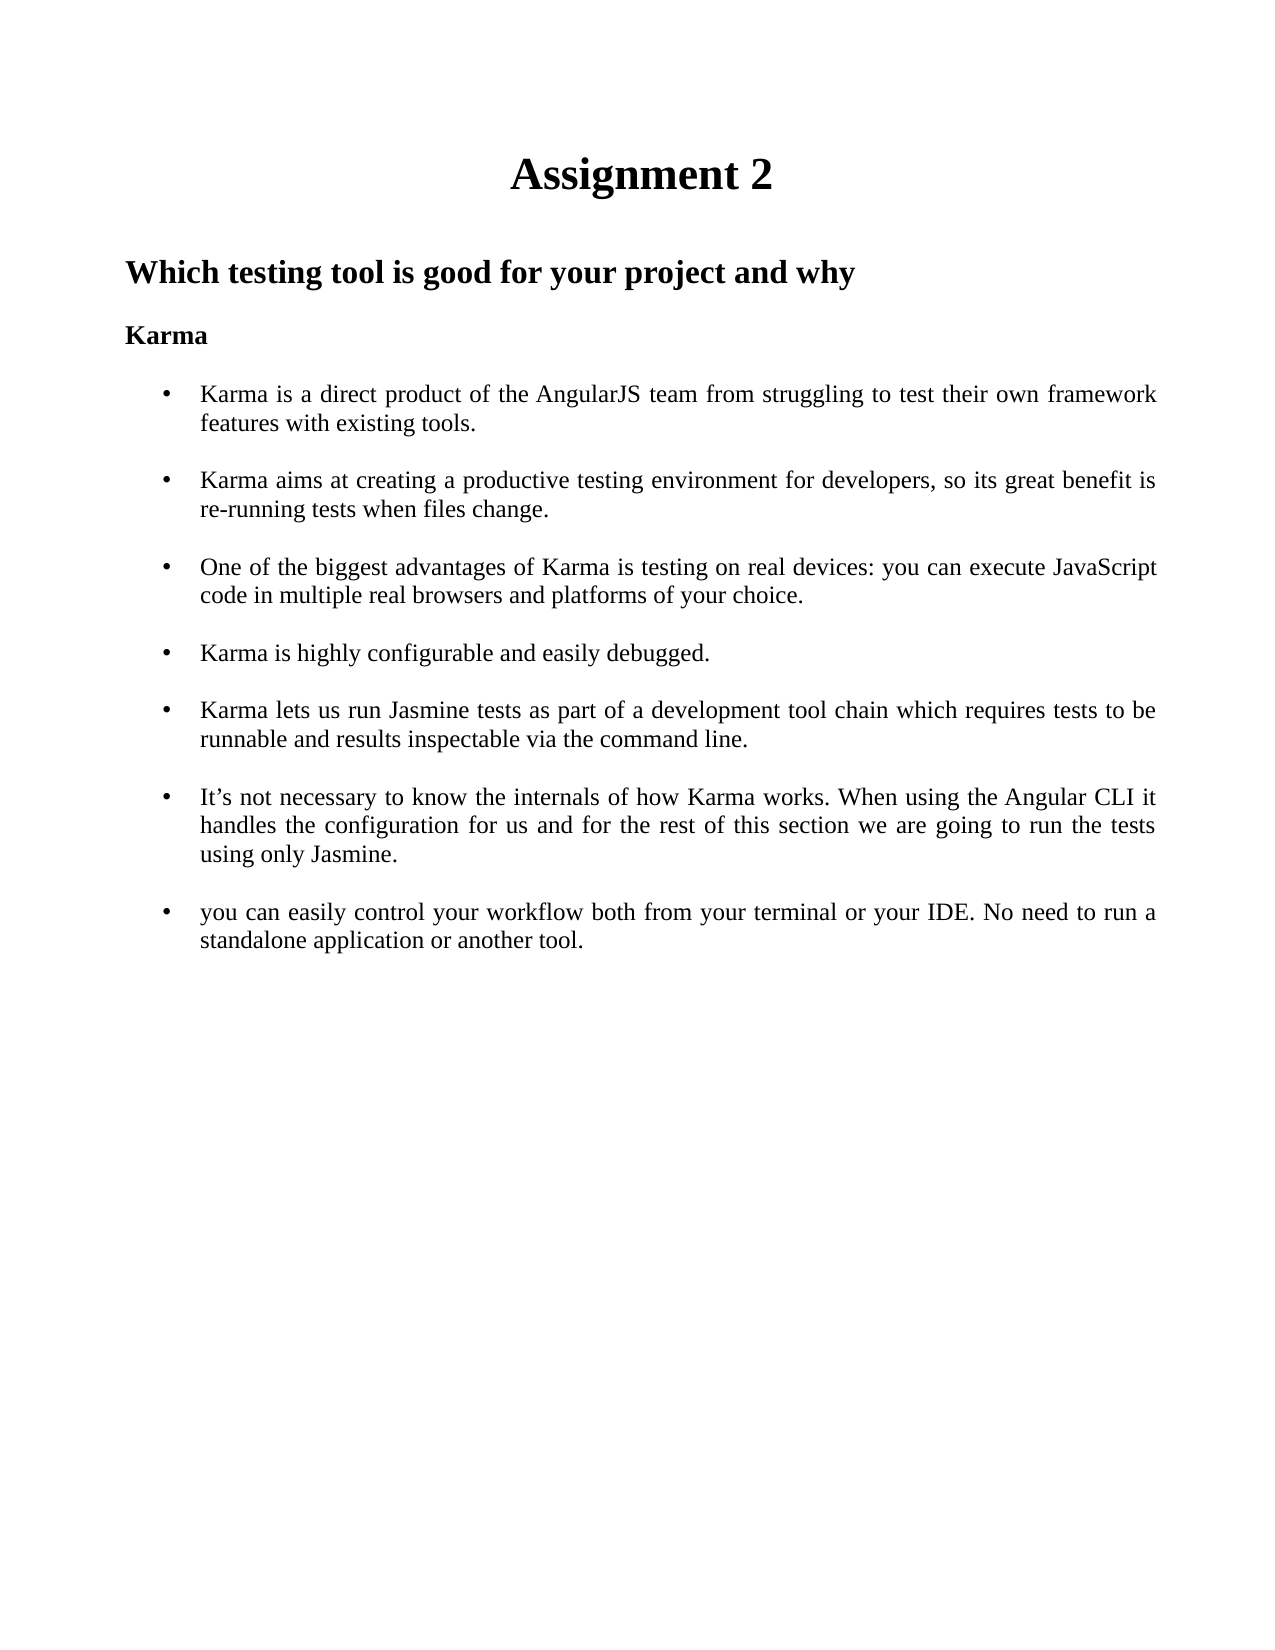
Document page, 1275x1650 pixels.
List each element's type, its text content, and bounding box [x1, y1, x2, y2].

list One of the biggest advantages of Karma is testing on real devices: you can execute JavaScript code in multiple real browsers and platforms of your choice. [162, 552, 1158, 609]
list Karma lets us run Jasmine tests as part of a development tool chain which requires tests to be runnable and results inspectable via the command line. [162, 696, 1158, 753]
text Karma [125, 319, 1158, 351]
text Assignment 2 [125, 147, 1158, 199]
list It’s not necessary to know the internals of how Karma works. When using the Angular CLI it handles the configuration for us and for the rest of this section we are going to run the tests using only Jasmine. [162, 782, 1158, 868]
list Karma aims at creating a productive testing environment for developers, so its great benefit is re-running tests when files change. [162, 466, 1158, 523]
list Karma is a direct product of the AngularJS team from struggling to test their own framework features with existing tools. [162, 379, 1158, 437]
list you can easily control your workflow both from your terminal or your IDE. No need to run a standalone application or another tool. [162, 897, 1158, 954]
list Karma is highly configurable and easily debugged. [162, 638, 1158, 667]
text Which testing tool is good for your project and why [125, 252, 1158, 291]
